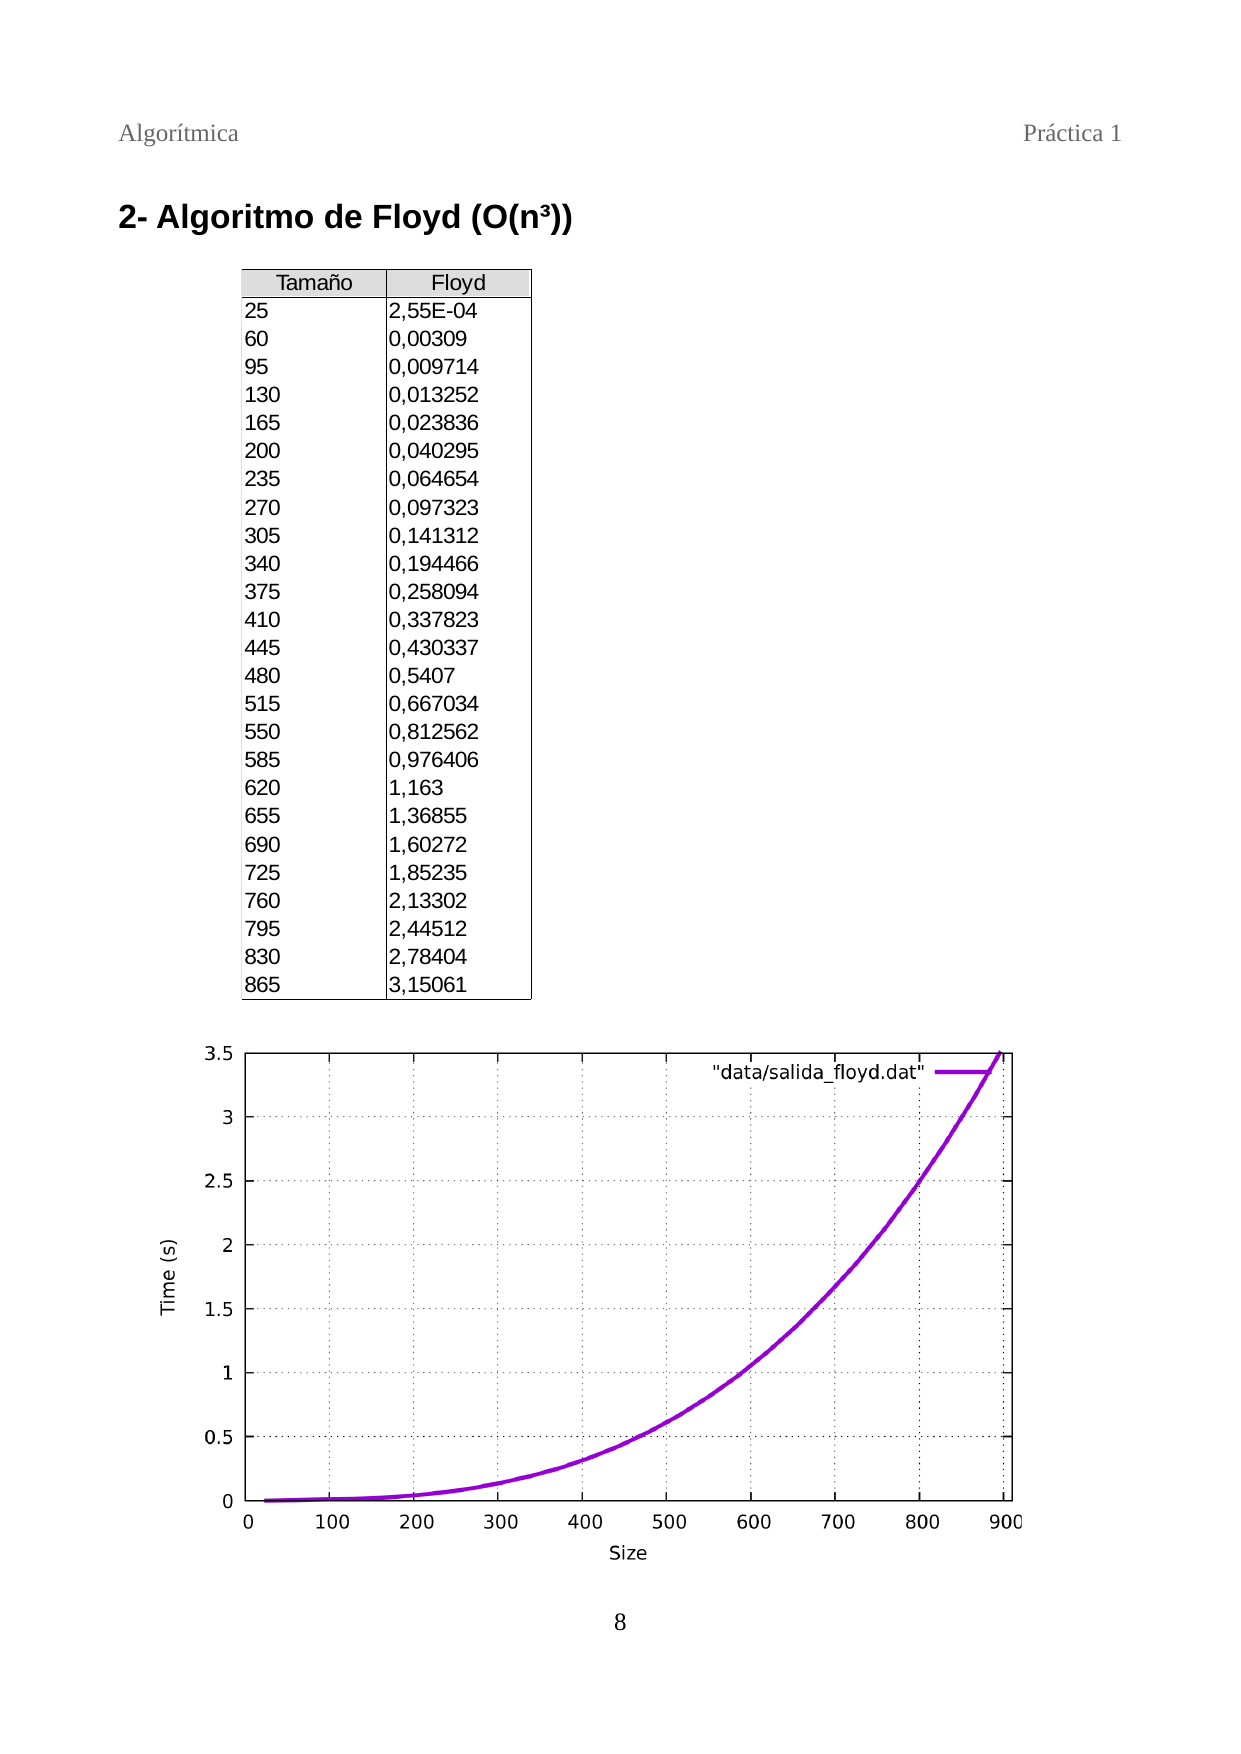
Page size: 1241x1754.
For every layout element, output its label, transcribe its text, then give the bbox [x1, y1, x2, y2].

subtitle 2- Algoritmo de Floyd (O(n³)) [118, 197, 1122, 236]
picture [151, 1046, 1022, 1567]
